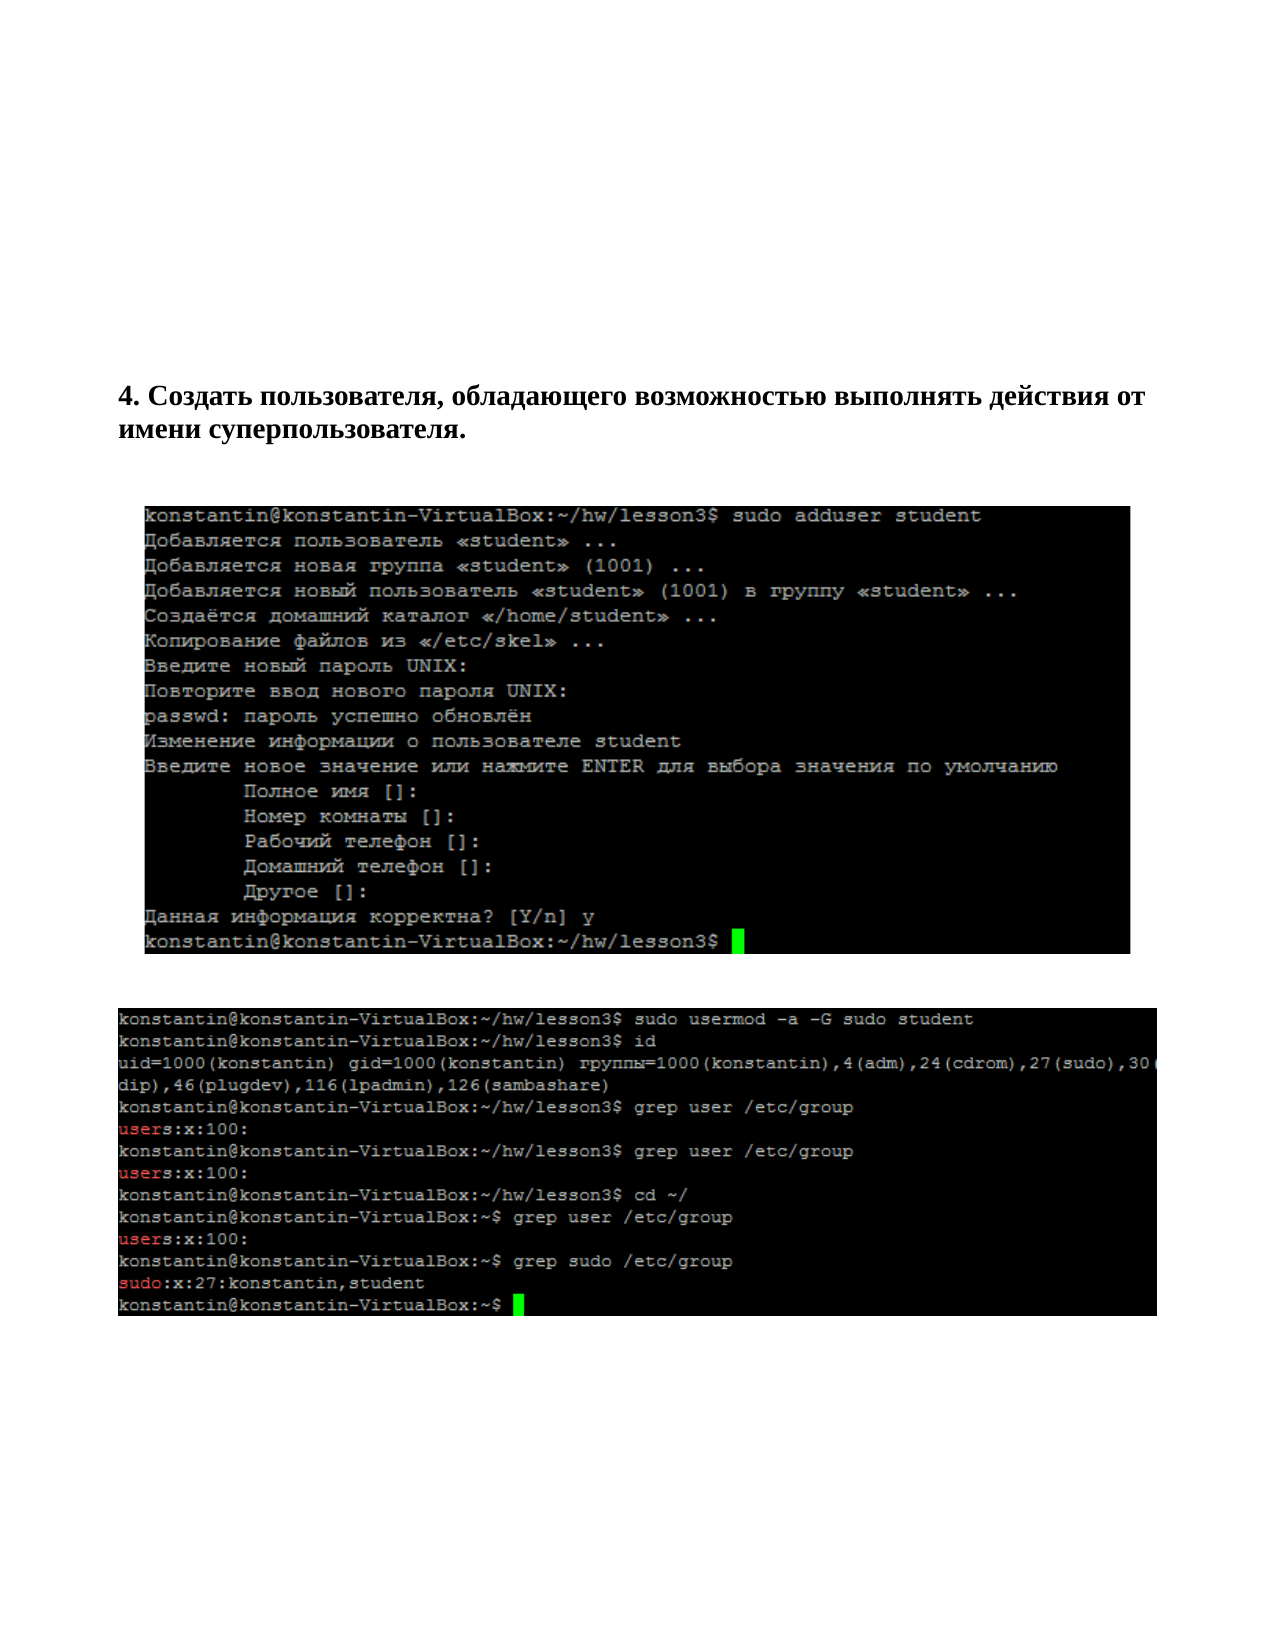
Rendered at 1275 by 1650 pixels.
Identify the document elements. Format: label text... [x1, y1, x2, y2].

picture [118, 1008, 1157, 1316]
picture [144, 506, 1131, 954]
subtitle 4. Создать пользователя, обладающего возможностью выполнять действия от имени суперпользователя. [118, 378, 1157, 445]
